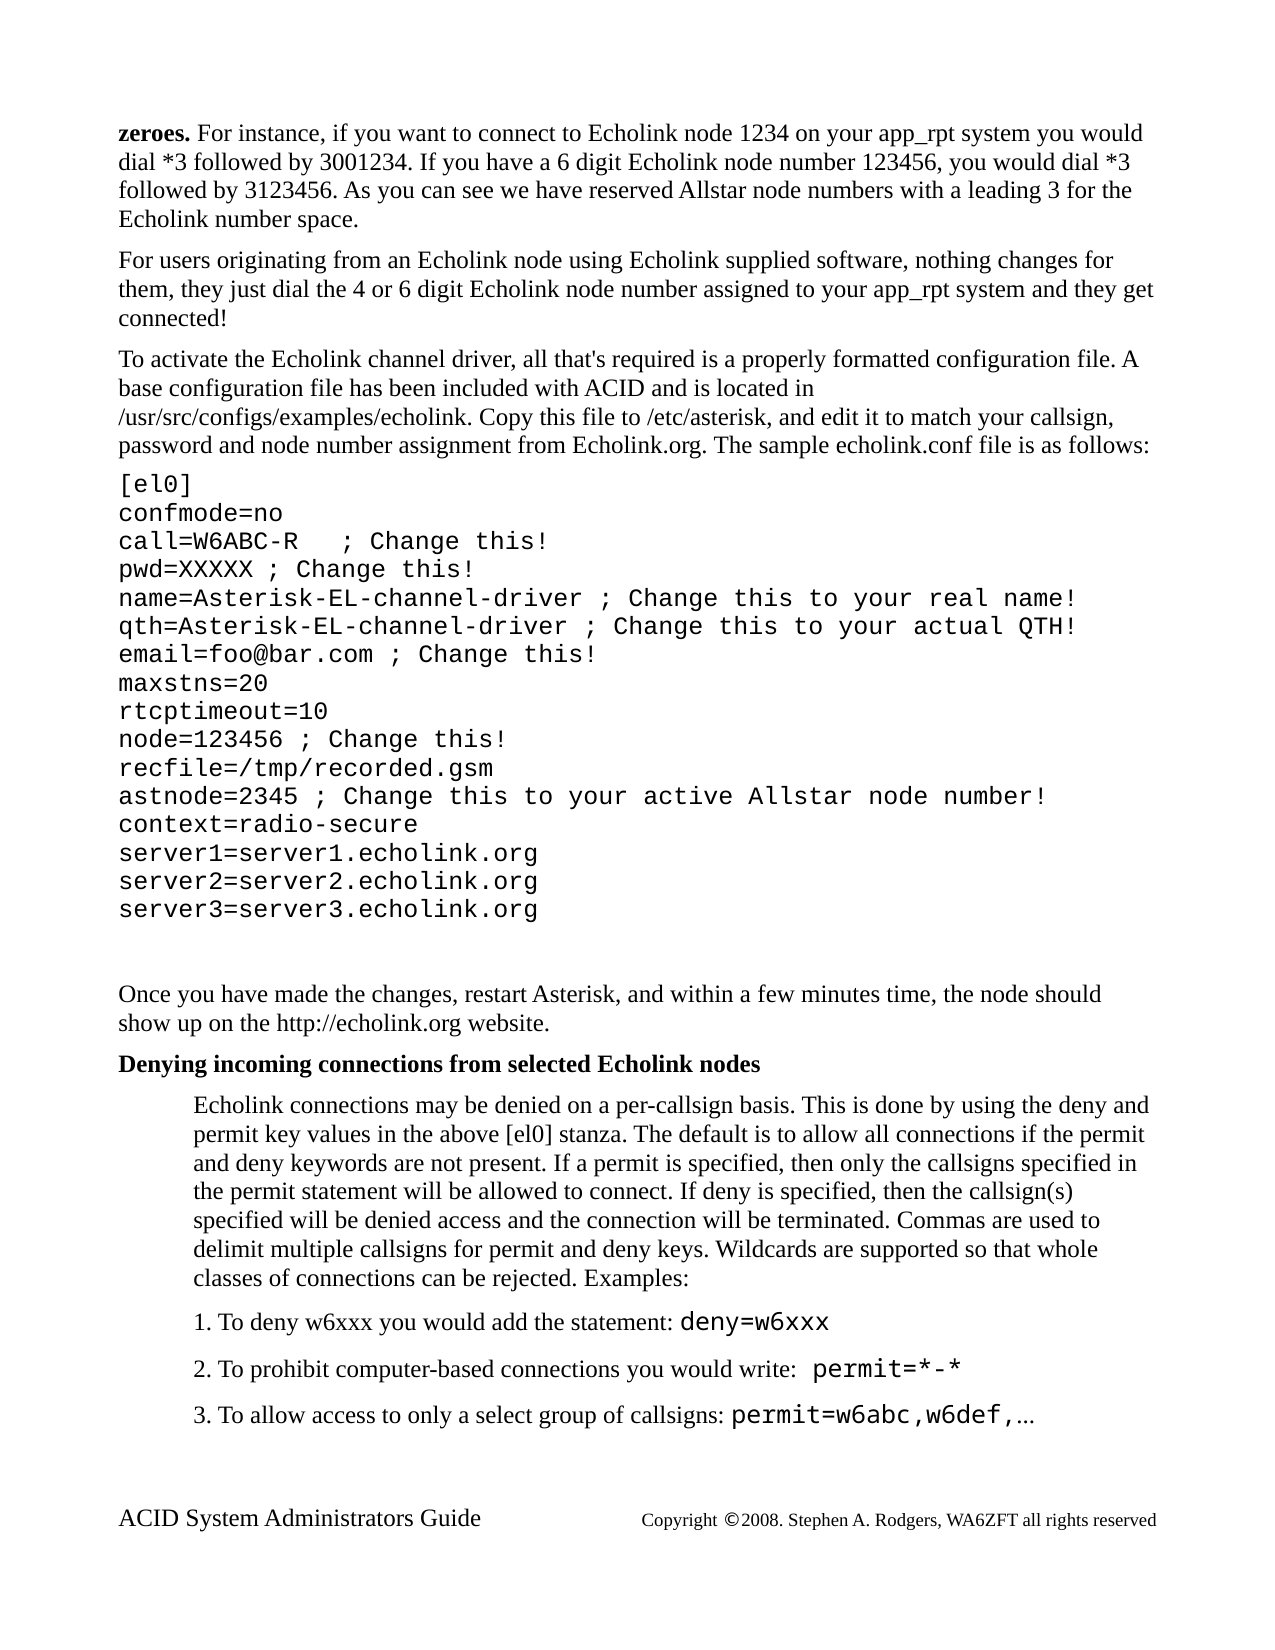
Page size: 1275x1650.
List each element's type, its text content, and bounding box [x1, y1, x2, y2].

text [el0] confmode=no call=W6ABC-R ; Change this! pwd=XXXXX ; Change this! name=Asterisk-EL-channel-driver ; Change this to your real name! qth=Asterisk-EL-channel-driver ; Change this to your actual QTH! email=foo@bar.com ; Change this! maxstns=20 rtcptimeout=10 node=123456 ; Change this! recfile=/tmp/recorded.gsm astnode=2345 ; Change this to your active Allstar node number! context=radio-secure server1=server1.echolink.org server2=server2.echolink.org server3=server3.echolink.org [118, 472, 1157, 925]
text To activate the Echolink channel driver, all that's required is a properly formatted configuration file. A base configuration file has been included with ACID and is located in /usr/src/configs/examples/echolink. Copy this file to /etc/asterisk, and edit it to match your callsign, password and node number assignment from Echolink.org. The sample echolink.conf file is as follows: [118, 344, 1157, 459]
list 1. To deny w6xxx you would add the statement: deny=w6xxx [156, 1304, 1157, 1338]
list Echolink connections may be denied on a per-callsign basis. This is done by using the deny and permit key values in the above [el0] stanza. The default is to allow all connections if the permit and deny keywords are not present. If a permit is specified, then only the callsigns specified in the permit statement will be allowed to connect. If deny is specified, then the callsign(s) specified will be denied access and the connection will be terminated. Commas are used to delimit multiple callsigns for permit and deny keys. Wildcards are supported so that whole classes of connections can be rejected. Examples: [156, 1090, 1157, 1291]
text Denying incoming connections from selected Echolink nodes [118, 1049, 1157, 1078]
list 2. To prohibit computer-based connections you would write: permit=*-* [156, 1351, 1157, 1384]
text zeroes. For instance, if you want to connect to Echolink node 1234 on your app_rpt system you would dial *3 followed by 3001234. If you have a 6 digit Echolink node number 123456, you would dial *3 followed by 3123456. As you can see we have reserved Allstar node numbers with a leading 3 for the Echolink number space. [118, 118, 1157, 233]
text Once you have made the changes, restart Asterisk, and within a few minutes time, the node should show up on the http://echolink.org website. [118, 979, 1157, 1036]
text For users originating from an Echolink node using Echolink supplied software, nothing changes for them, they just dial the 4 or 6 digit Echolink node number assigned to your app_rpt system and they get connected! [118, 246, 1157, 332]
list 3. To allow access to only a select group of callsigns: permit=w6abc,w6def,... [156, 1397, 1157, 1431]
